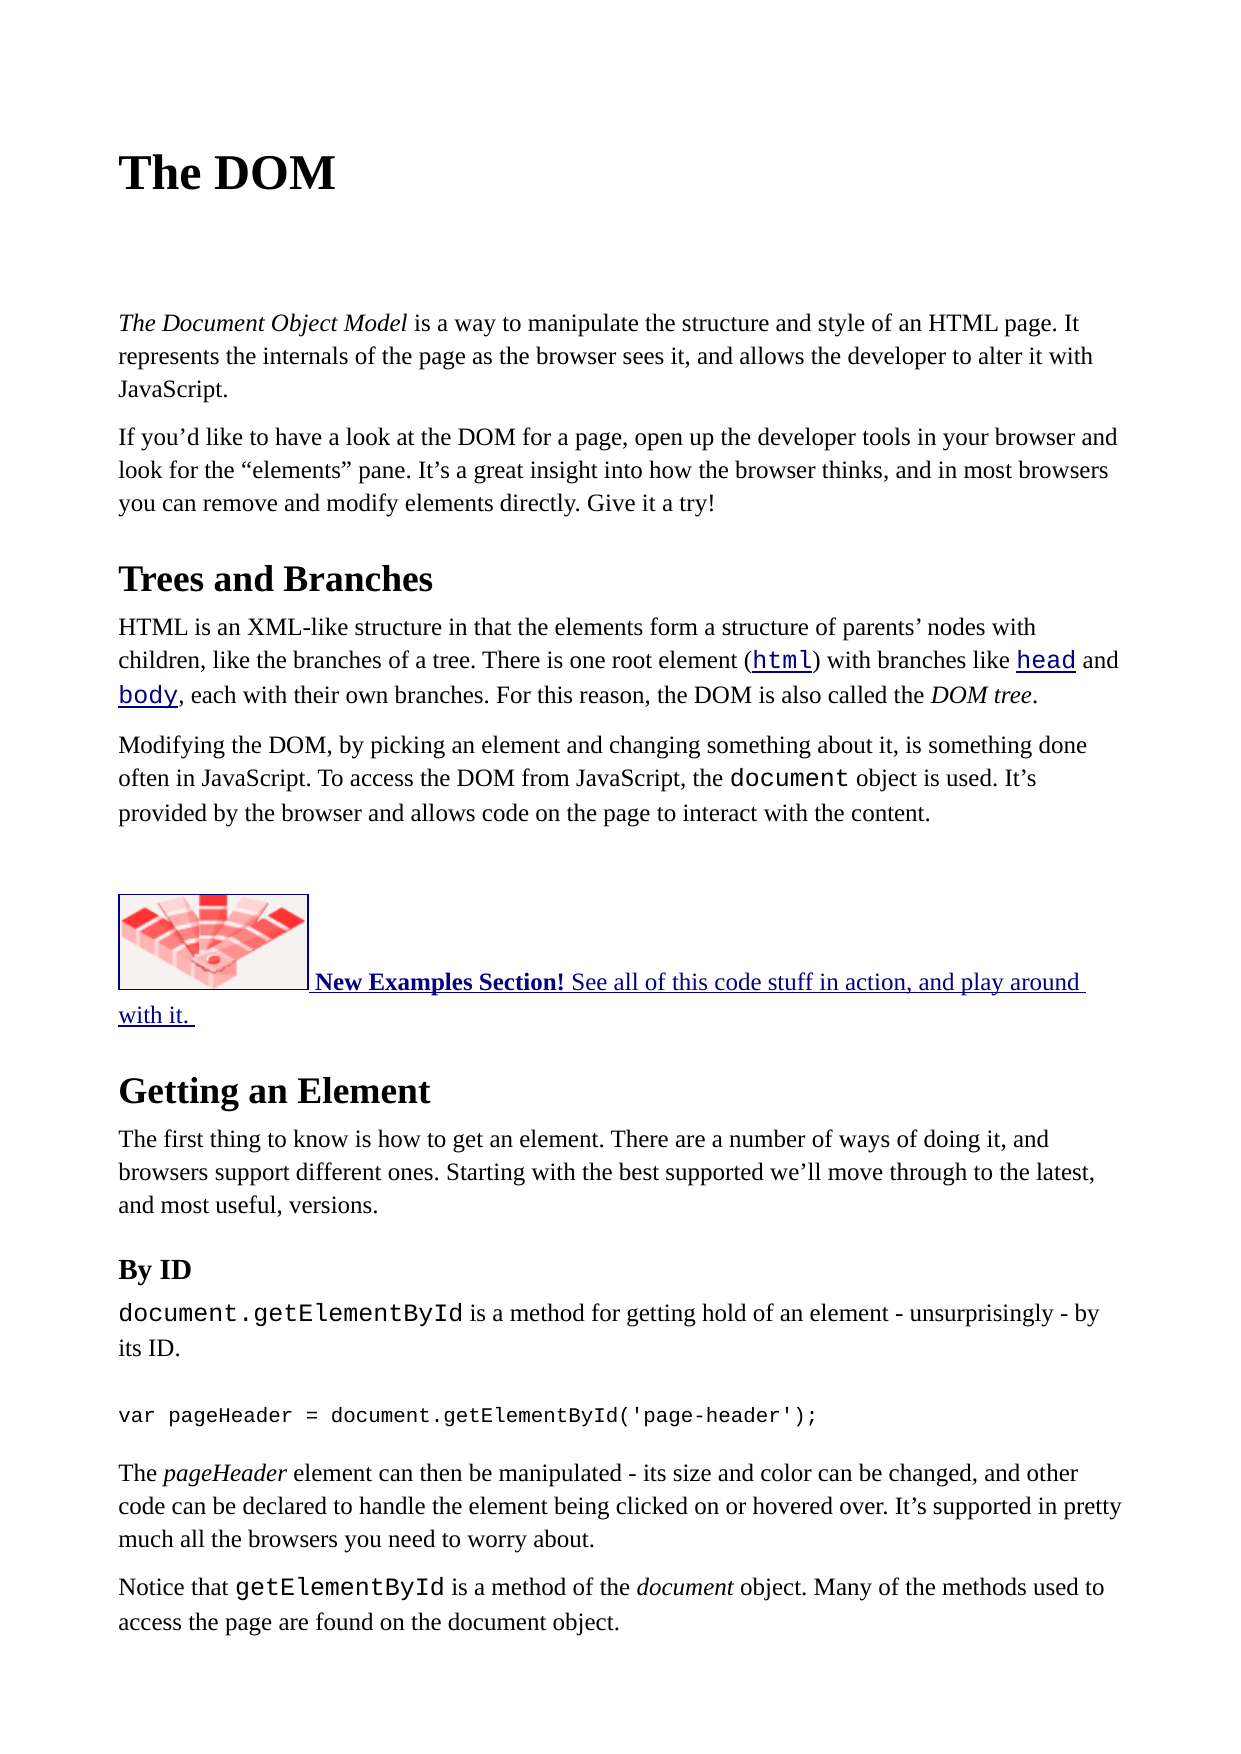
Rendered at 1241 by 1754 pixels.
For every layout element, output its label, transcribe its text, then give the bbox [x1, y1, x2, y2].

text The Document Object Model is a way to manipulate the structure and style of an HTML page. It represents the internals of the page as the browser sees it, and allows the developer to alter it with JavaScript. [118, 308, 1122, 403]
text document.getElementById is a method for getting hold of an element - unsurprisingly - by its ID. [118, 1298, 1122, 1362]
text The first thing to know is how to get an element. There are a number of ways of doing it, and browsers support different ones. Starting with the best supported we’ll move through to the latest, and most useful, versions. [118, 1124, 1122, 1219]
subtitle Getting an Element [118, 1068, 1122, 1112]
text HTML is an XML-like structure in that the elements form a structure of parents’ nodes with children, like the branches of a tree. There is one root element (html) with branches like head and body, each with their own branches. For this reason, the DOM is also called the DOM tree. [118, 612, 1122, 711]
subtitle Trees and Branches [118, 556, 1122, 599]
picture [120, 895, 307, 989]
text New Examples Section! See all of this code stuff in action, and play around with it. [118, 893, 1122, 1029]
subtitle The DOM [118, 143, 1122, 201]
text Modifying the DOM, by picking an element and changing something about it, is something done often in JavaScript. To access the DOM from JavaScript, the document object is used. It’s provided by the browser and allows code on the page to interact with the content. [118, 730, 1122, 827]
text Notice that getElementById is a method of the document object. Many of the methods used to access the page are found on the document object. [118, 1572, 1122, 1635]
subtitle By ID [118, 1252, 1122, 1286]
text var pageHeader = document.getElementById('page-header'); [118, 1405, 1122, 1428]
text The pageHeader element can then be manipulated - its size and color can be changed, and other code can be declared to handle the element being clicked on or hovered over. It’s supported in pretty much all the browsers you need to worry about. [118, 1458, 1122, 1553]
text If you’d like to have a look at the DOM for a page, open up the developer tools in your browser and look for the “elements” pane. It’s a great insight into how the browser thinks, and in most browsers you can remove and modify elements directly. Give it a try! [118, 422, 1122, 517]
